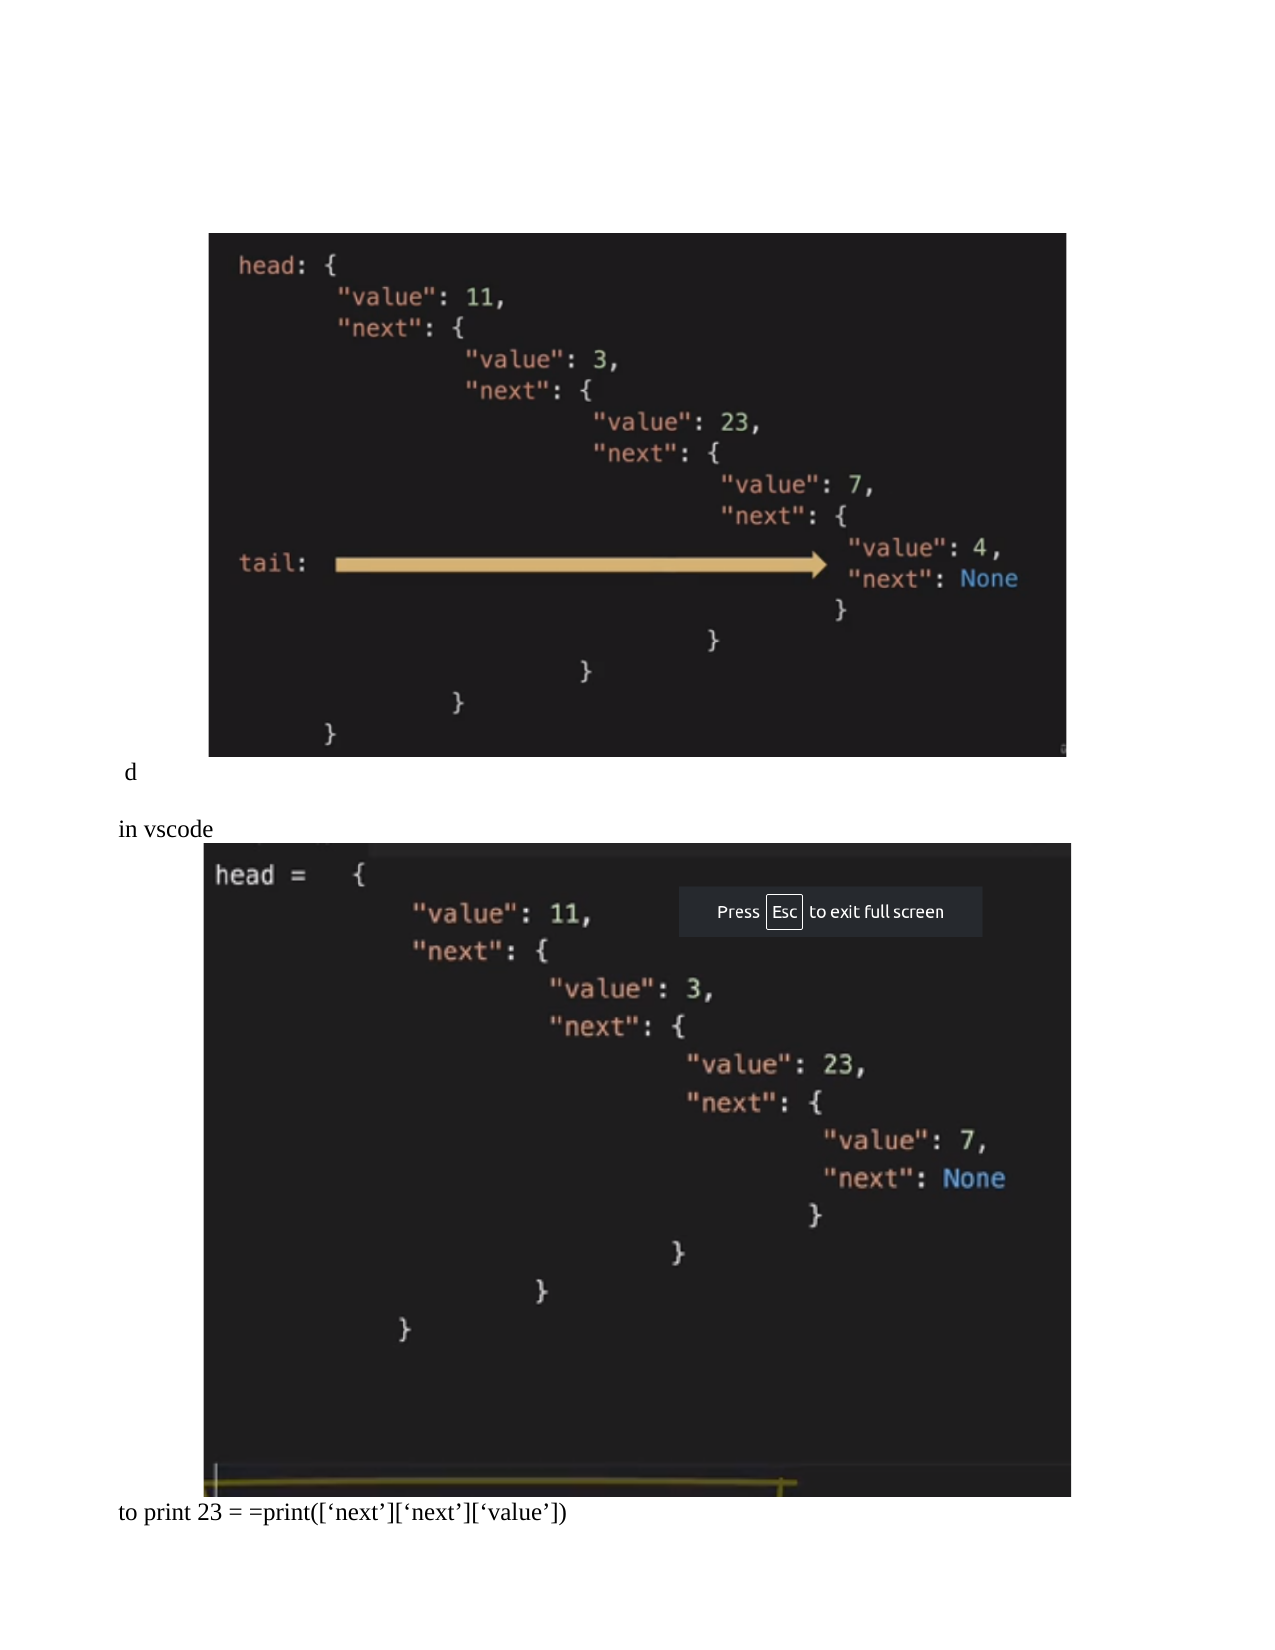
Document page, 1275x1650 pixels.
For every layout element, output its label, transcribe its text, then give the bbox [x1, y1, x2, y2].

picture [208, 233, 1067, 757]
picture [203, 843, 1072, 1497]
text to print 23 = =print([‘next’][‘next’][‘value’]) [118, 843, 1157, 1526]
text d [118, 233, 1157, 786]
text in vscode [118, 814, 1157, 843]
